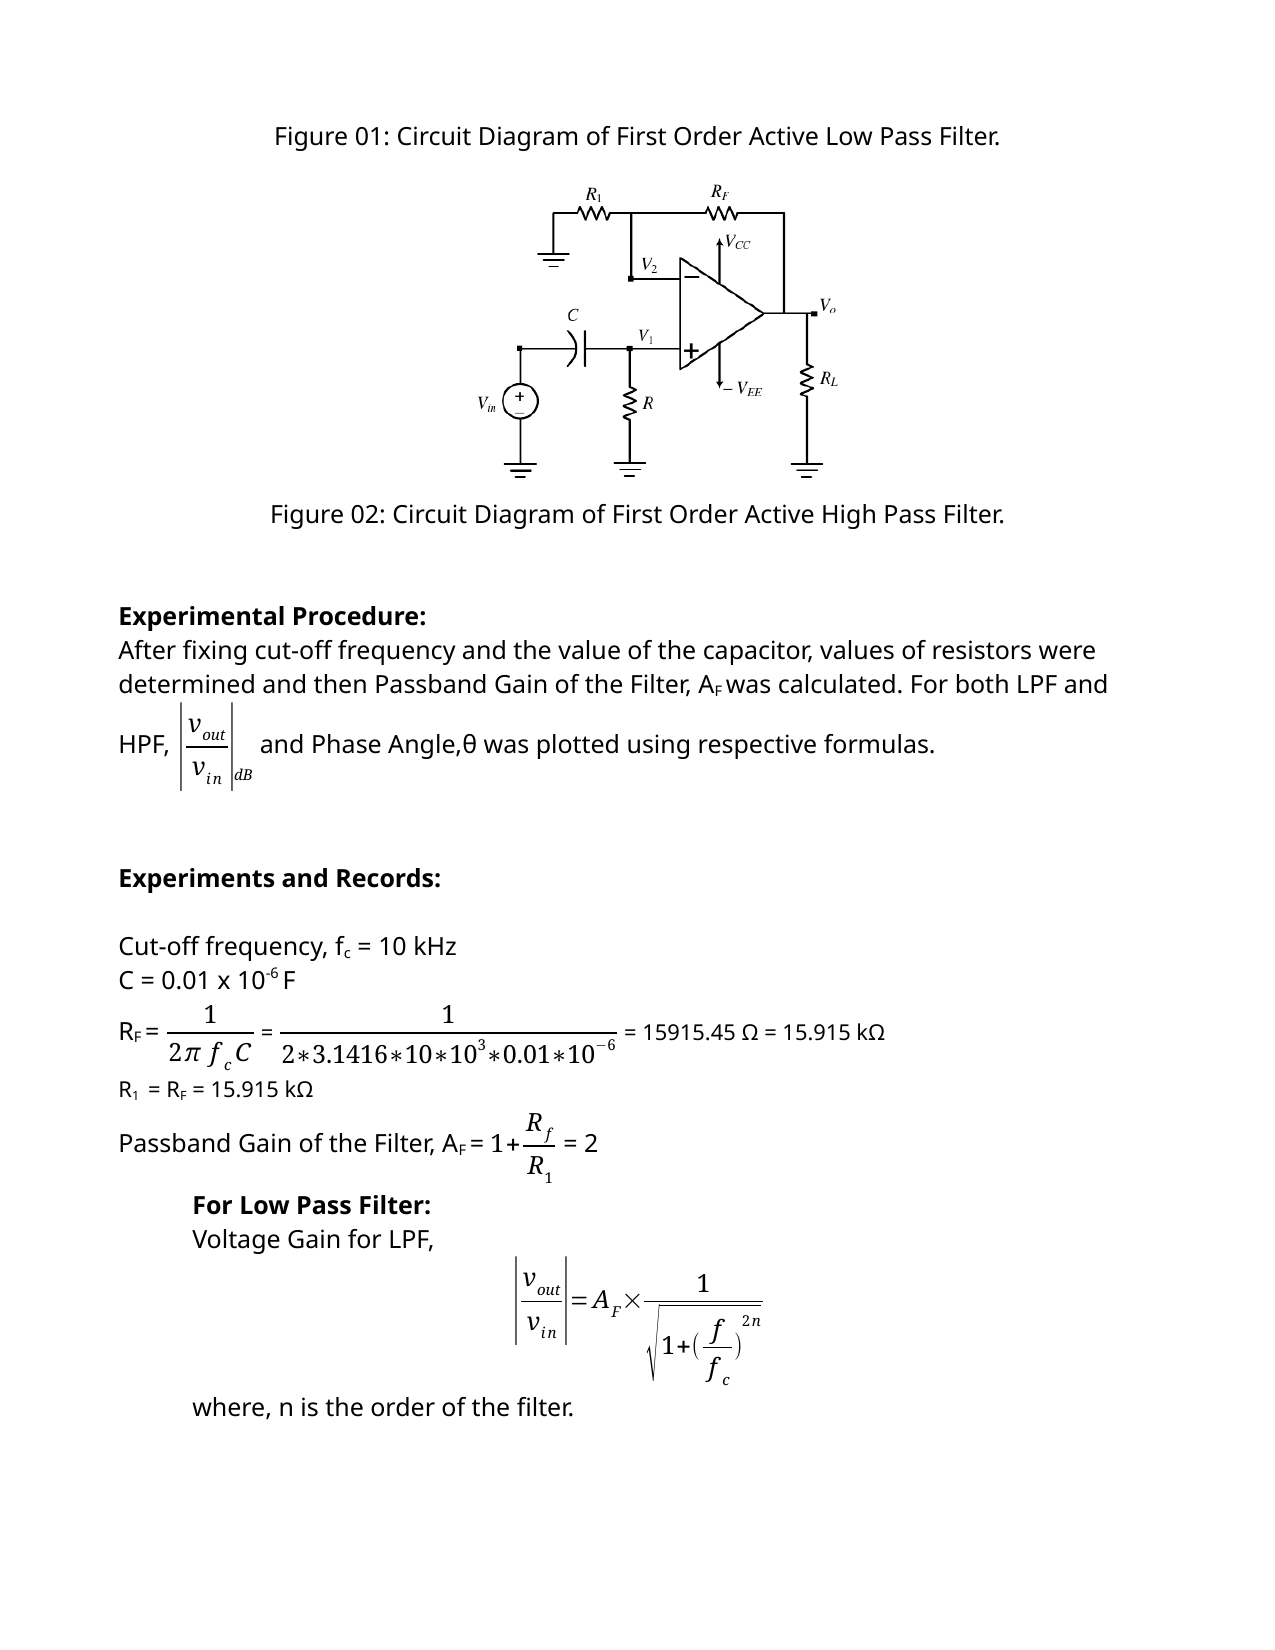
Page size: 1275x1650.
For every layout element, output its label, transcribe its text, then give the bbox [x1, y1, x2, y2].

text Voltage Gain for LPF, [118, 1222, 1157, 1256]
text Cut-off frequency, fc = 10 kHz [118, 929, 1157, 963]
text C = 0.01 x 10-6 F [118, 963, 1157, 997]
text where, n is the order of the filter. [118, 1389, 1157, 1423]
text For Low Pass Filter: [118, 1187, 1157, 1222]
picture [466, 174, 847, 497]
text RF = = = 15915.45 Ω = 15.915 kΩ [118, 997, 1157, 1074]
text Experimental Procedure: [118, 599, 1157, 633]
text After fixing cut-off frequency and the value of the capacitor, values of resistors were determined and then Passband Gain of the Filter, AF was calculated. For both LPF and HPF, and Phase Angle,θ was plotted using respective formulas. [118, 633, 1157, 792]
text R1 = RF = 15.915 kΩ [118, 1074, 1157, 1104]
text Passband Gain of the Filter, AF = = 2 [118, 1104, 1157, 1187]
text Figure 01: Circuit Diagram of First Order Active Low Pass Filter. Figure 02: Circuit Diagram of First Order Active High Pass Filter. [118, 118, 1157, 531]
text Experiments and Records: [118, 861, 1157, 895]
